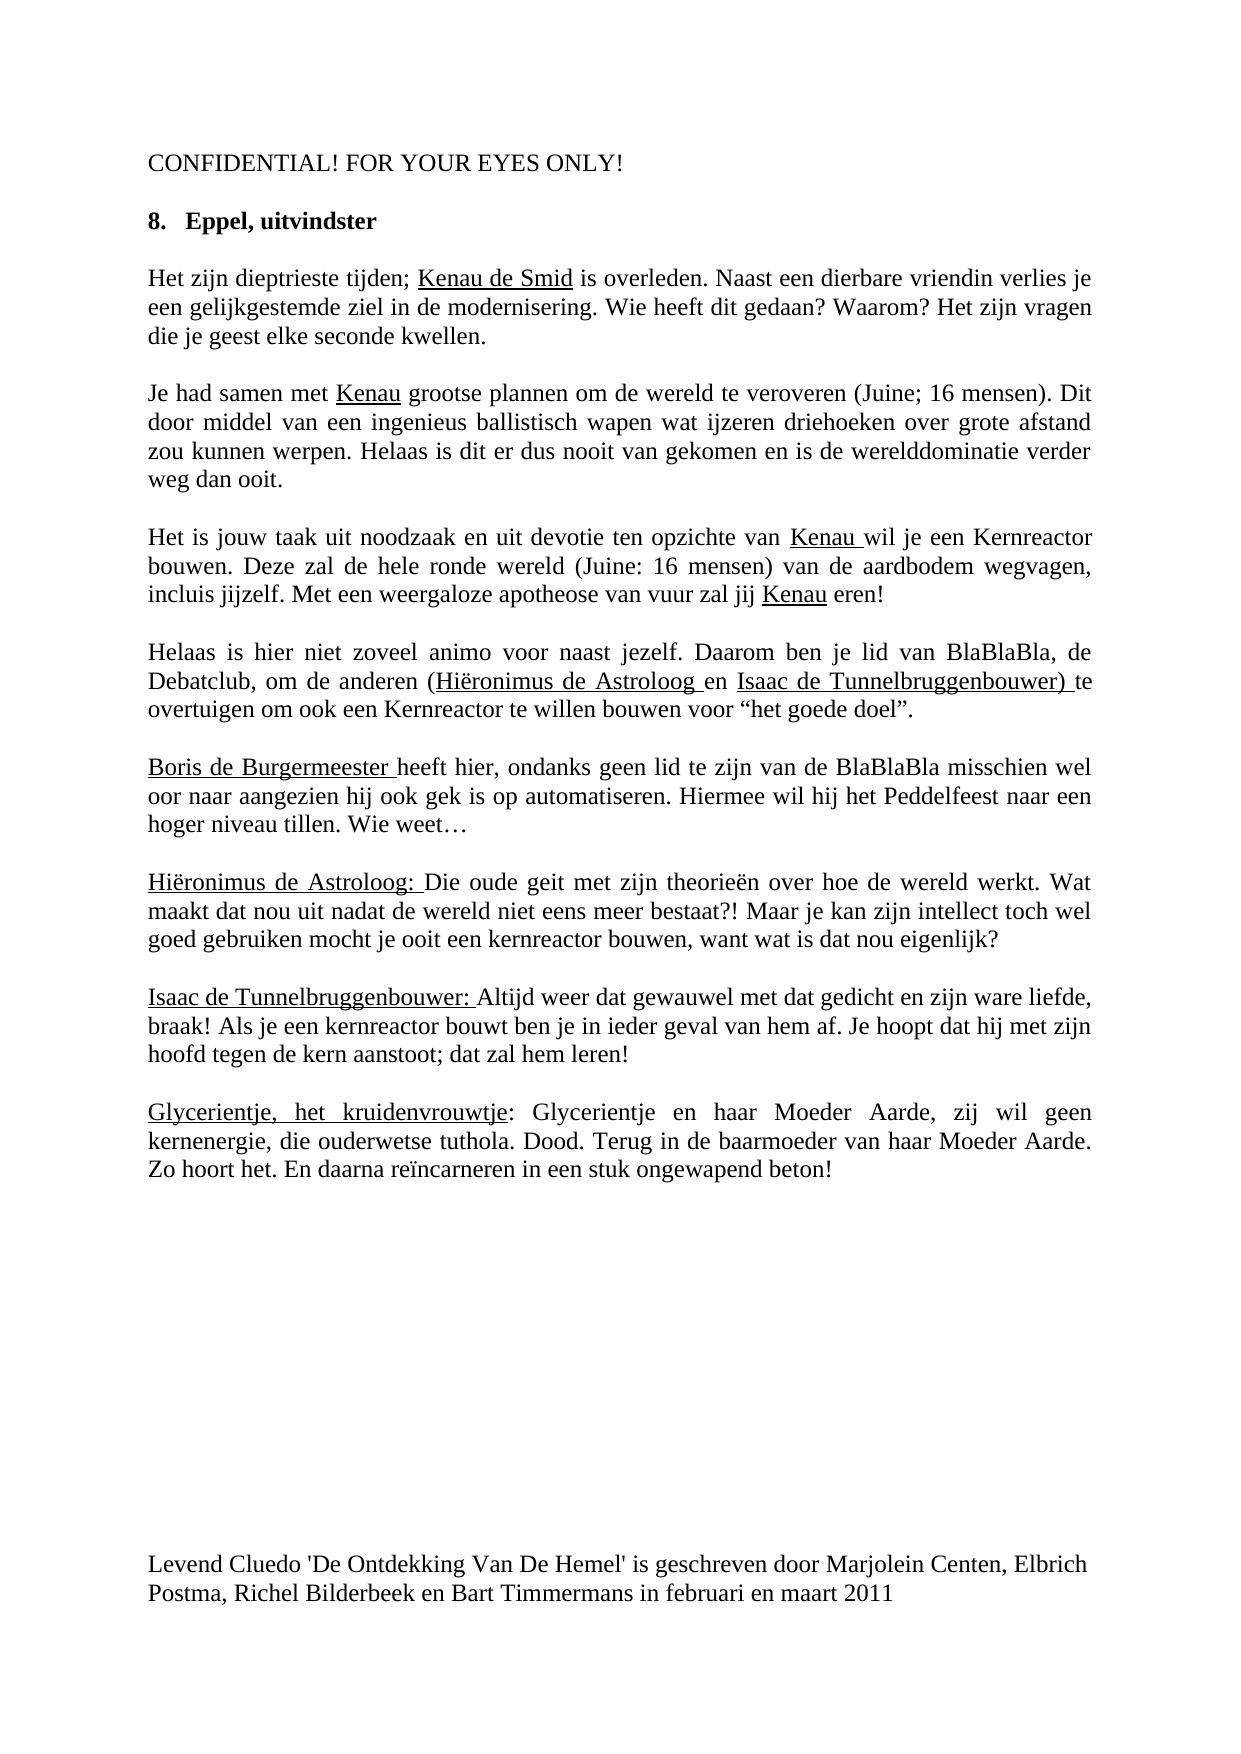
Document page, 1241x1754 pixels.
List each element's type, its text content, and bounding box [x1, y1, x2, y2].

text Glycerientje, het kruidenvrouwtje: Glycerientje en haar Moeder Aarde, zij wil geen kernenergie, die ouderwetse tuthola. Dood. Terug in de baarmoeder van haar Moeder Aarde. Zo hoort het. En daarna reïncarneren in een stuk ongewapend beton! [148, 1097, 1093, 1183]
text Het is jouw taak uit noodzaak en uit devotie ten opzichte van Kenau wil je een Kernreactor bouwen. Deze zal de hele ronde wereld (Juine: 16 mensen) van de aardbodem wegvagen, incluis jijzelf. Met een weergaloze apotheose van vuur zal jij Kenau eren! [148, 522, 1093, 608]
text Hiëronimus de Astroloog: Die oude geit met zijn theorieën over hoe de wereld werkt. Wat maakt dat nou uit nadat de wereld niet eens meer bestaat?! Maar je kan zijn intellect toch wel goed gebruiken mocht je ooit een kernreactor bouwen, want wat is dat nou eigenlijk? [148, 867, 1093, 953]
text Je had samen met Kenau grootse plannen om de wereld te veroveren (Juine; 16 mensen). Dit door middel van een ingenieus ballistisch wapen wat ijzeren driehoeken over grote afstand zou kunnen werpen. Helaas is dit er dus nooit van gekomen en is de werelddominatie verder weg dan ooit. [148, 378, 1093, 493]
text Boris de Burgermeester heeft hier, ondanks geen lid te zijn van de BlaBlaBla misschien wel oor naar aangezien hij ook gek is op automatiseren. Hiermee wil hij het Peddelfeest naar een hoger niveau tillen. Wie weet… [148, 752, 1093, 838]
list Eppel, uitvindster [148, 206, 1093, 234]
text Isaac de Tunnelbruggenbouwer: Altijd weer dat gewauwel met dat gedicht en zijn ware liefde, braak! Als je een kernreactor bouwt ben je in ieder geval van hem af. Je hoopt dat hij met zijn hoofd tegen de kern aanstoot; dat zal hem leren! [148, 982, 1093, 1068]
text Helaas is hier niet zoveel animo voor naast jezelf. Daarom ben je lid van BlaBlaBla, de Debatclub, om de anderen (Hiëronimus de Astroloog en Isaac de Tunnelbruggenbouwer) te overtuigen om ook een Kernreactor te willen bouwen voor “het goede doel”. [148, 637, 1093, 723]
text Het zijn dieptrieste tijden; Kenau de Smid is overleden. Naast een dierbare vriendin verlies je een gelijkgestemde ziel in de modernisering. Wie heeft dit gedaan? Waarom? Het zijn vragen die je geest elke seconde kwellen. [148, 263, 1093, 349]
